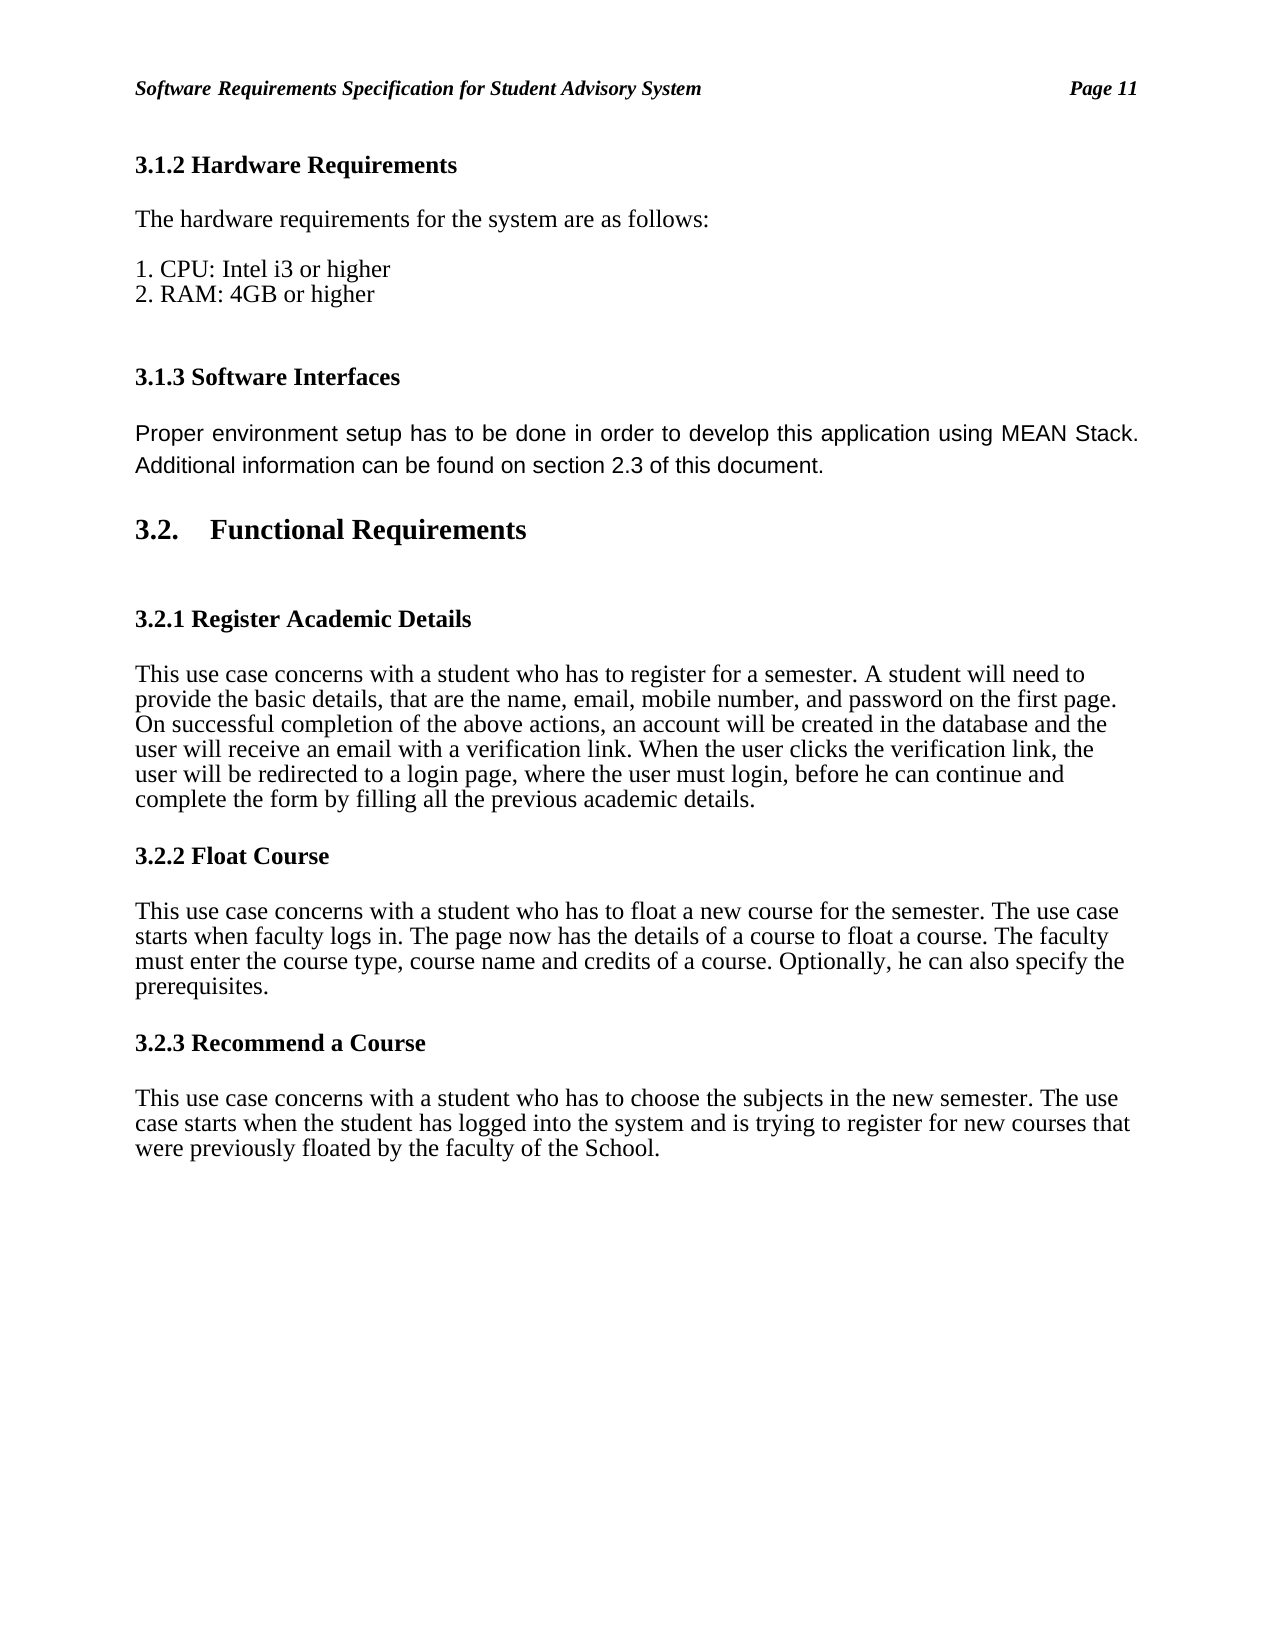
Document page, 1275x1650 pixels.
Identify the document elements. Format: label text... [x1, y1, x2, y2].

text This use case concerns with a student who has to float a new course for the semester. The use case starts when faculty logs in. The page now has the details of a course to float a course. The faculty must enter the course type, course name and credits of a course. Optionally, he can also specify the prerequisites. [135, 899, 1140, 999]
text This use case concerns with a student who has to register for a semester. A student will need to provide the basic details, that are the name, email, mobile number, and password on the first page. On successful completion of the above actions, an account will be created in the database and the user will receive an email with a verification link. When the user clicks the verification link, the user will be redirected to a login page, where the user must login, before he can continue and complete the form by filling all the previous academic details. [135, 662, 1140, 812]
subtitle 3.2.1 Register Academic Details [135, 604, 1140, 633]
subtitle Functional Requirements [135, 512, 1140, 546]
text Proper environment setup has to be done in order to develop this application using MEAN Stack. Additional information can be found on section 2.3 of this document. [135, 420, 1140, 478]
text 2. RAM: 4GB or higher [135, 283, 1140, 308]
text The hardware requirements for the system are as follows: [135, 208, 1140, 233]
subtitle 3.2.3 Recommend a Course [135, 1028, 1140, 1057]
subtitle 3.1.2 Hardware Requirements [135, 150, 1140, 179]
subtitle 3.1.3 Software Interfaces [135, 362, 1140, 391]
text 1. CPU: Intel i3 or higher [135, 258, 1140, 283]
subtitle 3.2.2 Float Course [135, 841, 1140, 870]
text This use case concerns with a student who has to choose the subjects in the new semester. The use case starts when the student has logged into the system and is trying to register for new courses that were previously floated by the faculty of the School. [135, 1086, 1140, 1161]
